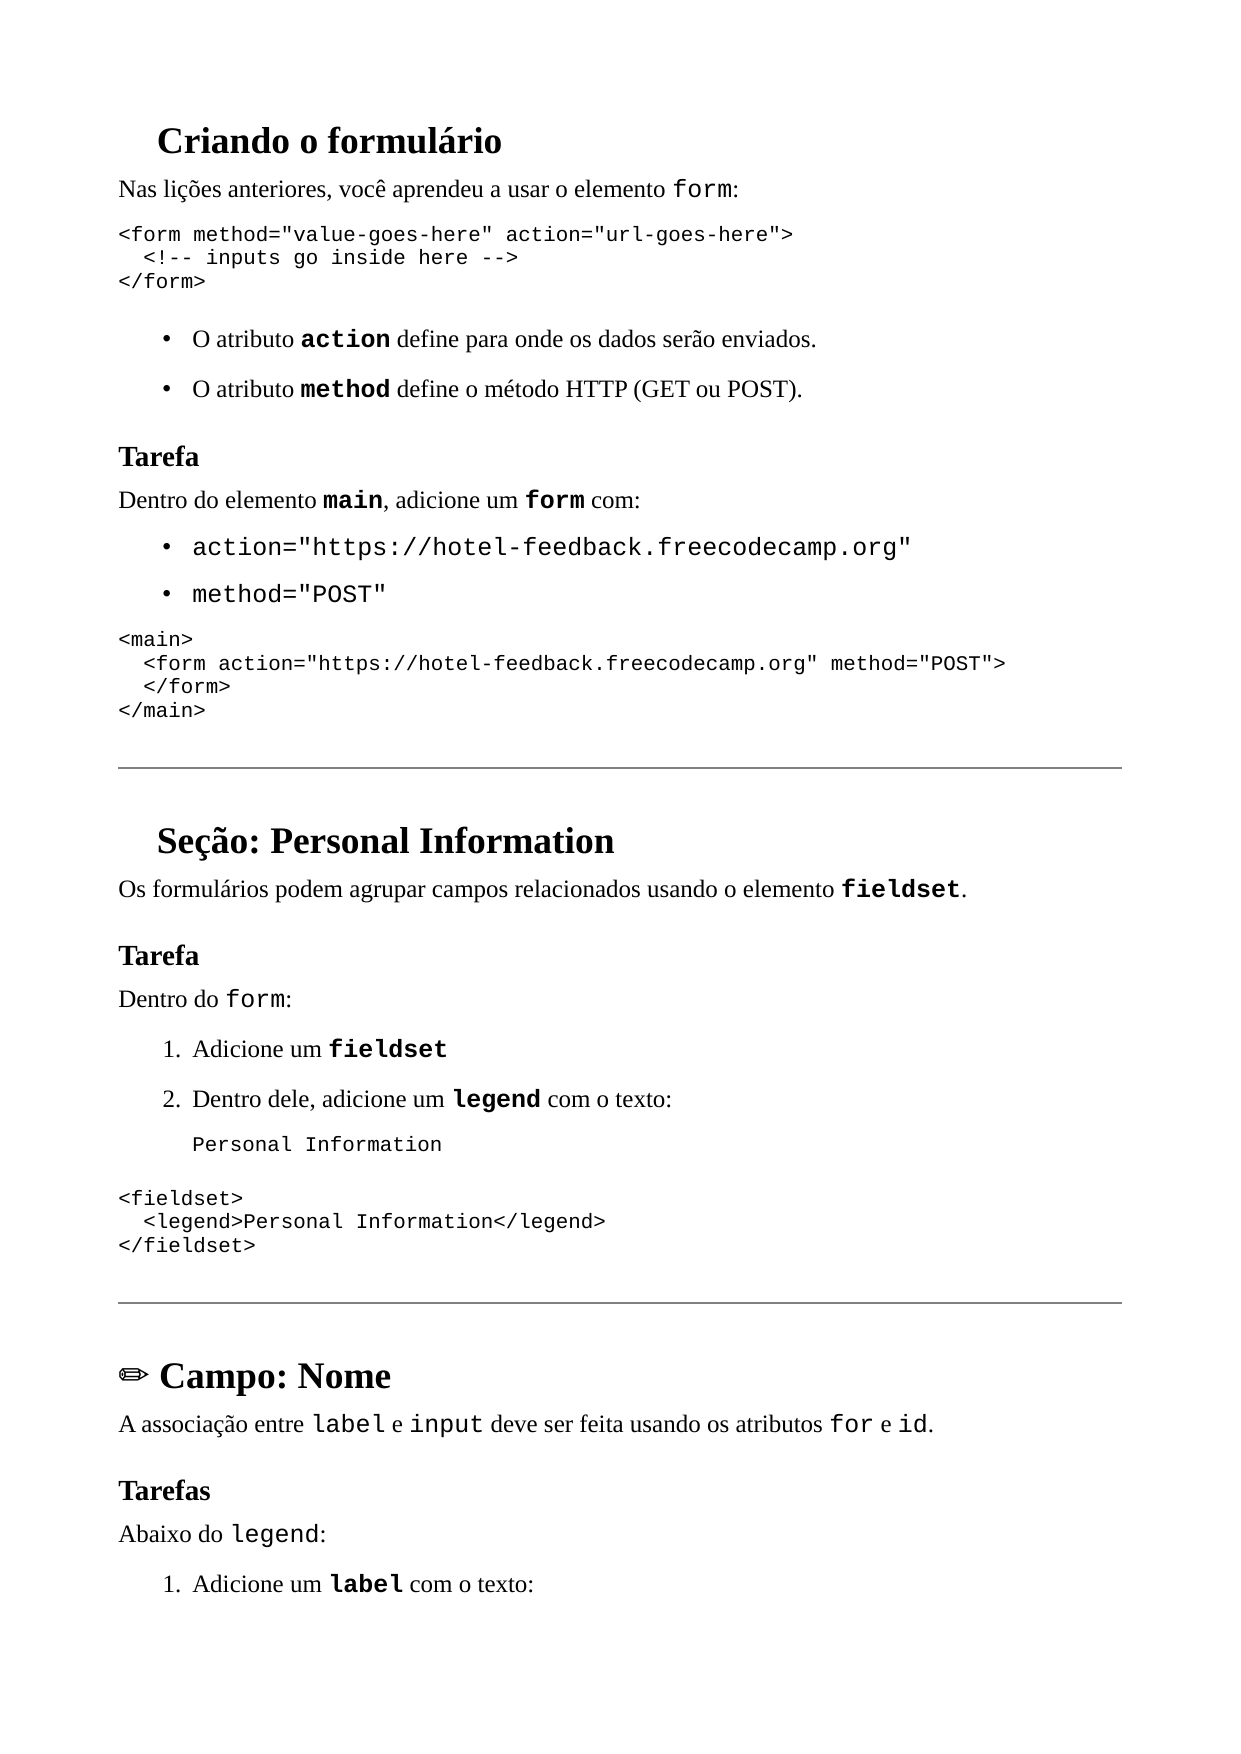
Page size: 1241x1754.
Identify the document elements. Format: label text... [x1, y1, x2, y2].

text A associação entre label e input deve ser feita usando os atributos for e id. [118, 1409, 1122, 1439]
list method="POST" [162, 582, 1122, 610]
list O atributo method define o método HTTP (GET ou POST). [162, 374, 1122, 405]
subtitle Tarefas [118, 1473, 1122, 1507]
list Adicione um fieldset [162, 1034, 1122, 1065]
subtitle 👤 Seção: Personal Information [118, 818, 1122, 861]
subtitle Tarefa [118, 439, 1122, 472]
text <main> [118, 629, 1122, 653]
list Personal Information [162, 1134, 1122, 1158]
list Adicione um label com o texto: [162, 1569, 1122, 1600]
text <legend>Personal Information</legend> [118, 1211, 1122, 1235]
list Dentro dele, adicione um legend com o texto: [162, 1084, 1122, 1115]
subtitle Tarefa [118, 938, 1122, 972]
text <fieldset> [118, 1187, 1122, 1211]
text Nas lições anteriores, você aprendeu a usar o elemento form: [118, 174, 1122, 204]
text Abaixo do legend: [118, 1519, 1122, 1550]
text <!-- inputs go inside here --> [118, 247, 1122, 271]
text </form> [118, 676, 1122, 700]
text <form action="https://hotel-feedback.freecodecamp.org" method="POST"> [118, 653, 1122, 676]
list action="https://hotel-feedback.freecodecamp.org" [162, 535, 1122, 563]
text Dentro do elemento main, adicione um form com: [118, 485, 1122, 516]
text </form> [118, 271, 1122, 295]
list O atributo action define para onde os dados serão enviados. [162, 324, 1122, 355]
text </main> [118, 700, 1122, 723]
subtitle ✏️ Campo: Nome [118, 1353, 1122, 1396]
text Dentro do form: [118, 984, 1122, 1015]
text Os formulários podem agrupar campos relacionados usando o elemento fieldset. [118, 874, 1122, 904]
text </fieldset> [118, 1235, 1122, 1258]
subtitle 📝 Criando o formulário [118, 118, 1122, 161]
text <form method="value-goes-here" action="url-goes-here"> [118, 224, 1122, 247]
